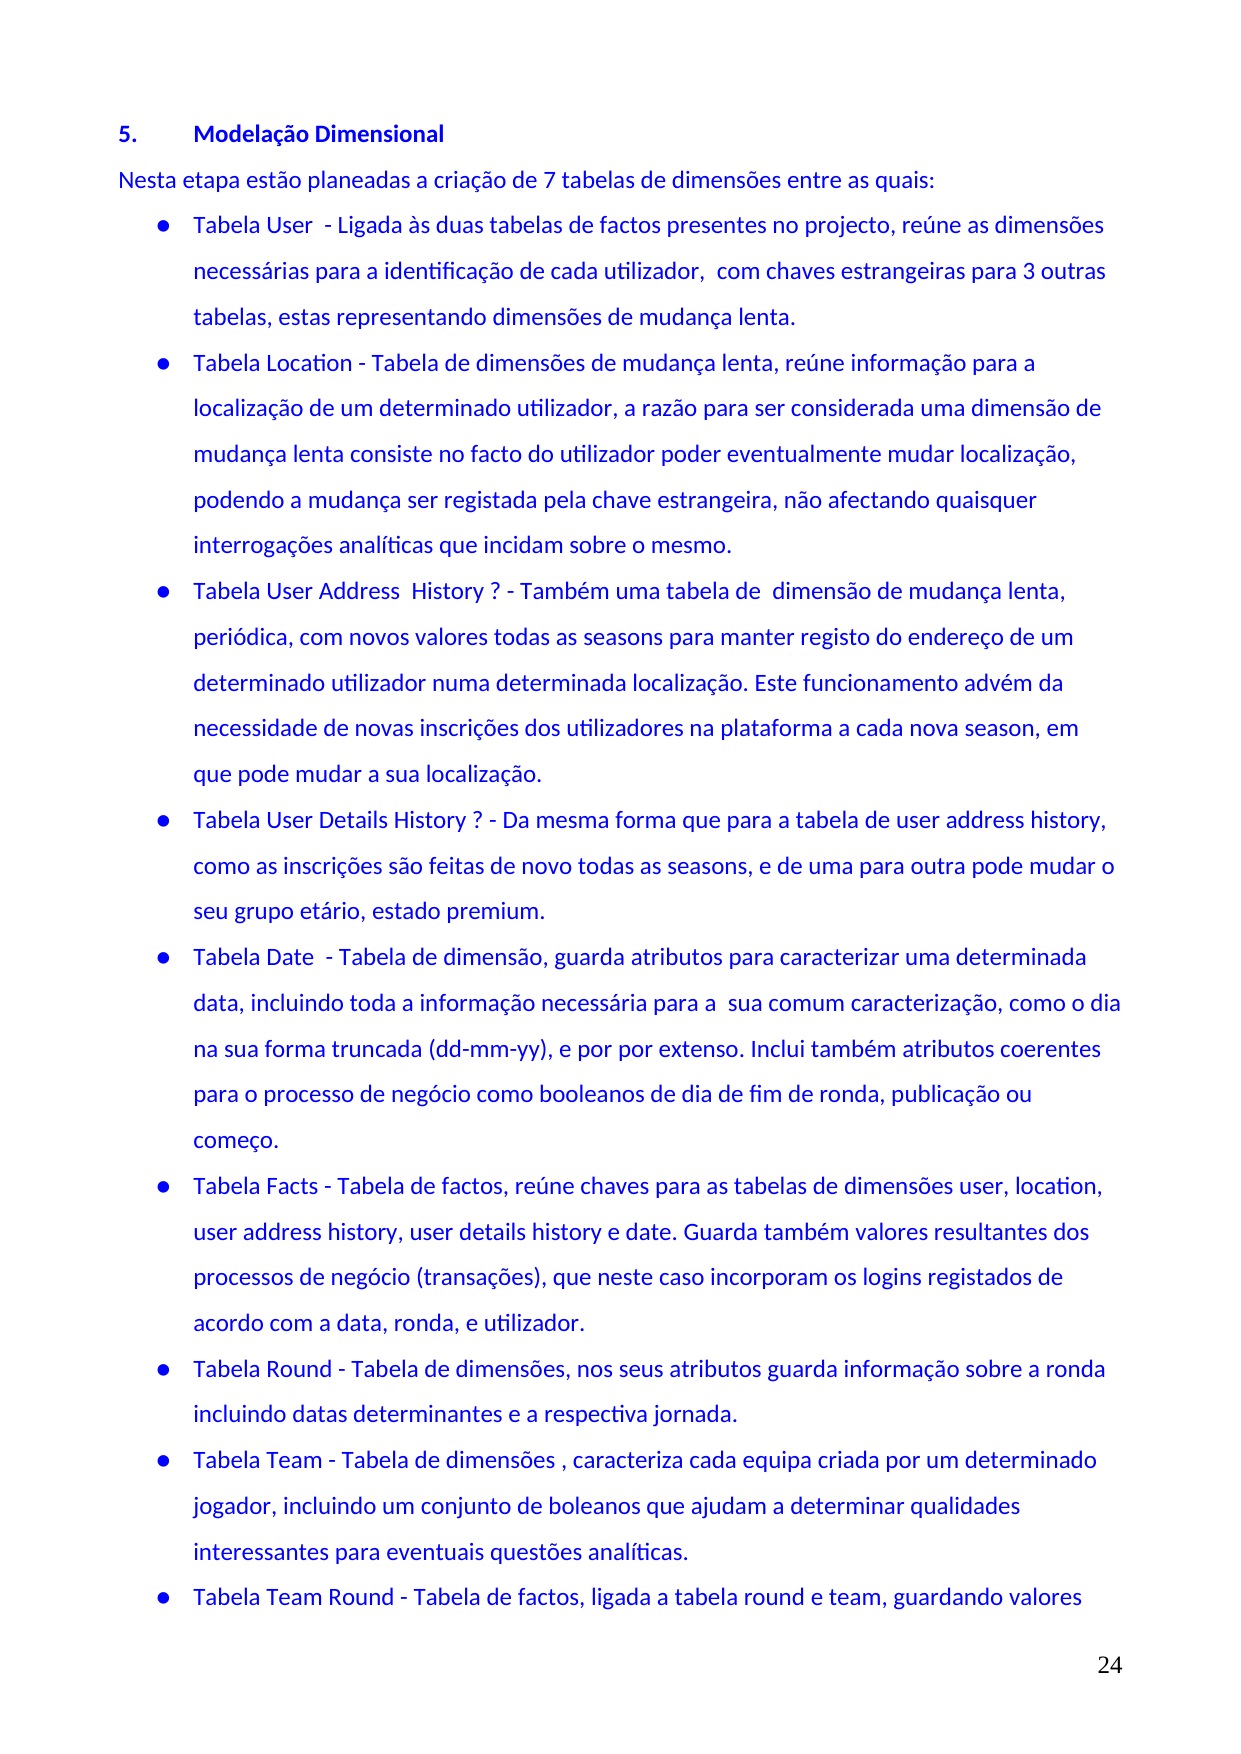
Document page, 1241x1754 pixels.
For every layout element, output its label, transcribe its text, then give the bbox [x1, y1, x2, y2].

list Tabela Round - Tabela de dimensões, nos seus atributos guarda informação sobre a ronda incluindo datas determinantes e a respectiva jornada. [156, 1353, 1122, 1429]
list Tabela User Details History ? - Da mesma forma que para a tabela de user address history, como as inscrições são feitas de novo todas as seasons, e de uma para outra pode mudar o seu grupo etário, estado premium. [156, 804, 1122, 926]
list Tabela Team Round - Tabela de factos, ligada a tabela round e team, guardando valores [156, 1581, 1122, 1612]
list Tabela User - Ligada às duas tabelas de factos presentes no projecto, reúne as dimensões necessárias para a identificação de cada utilizador, com chaves estrangeiras para 3 outras tabelas, estas representando dimensões de mudança lenta. [156, 209, 1122, 332]
list Tabela Location - Tabela de dimensões de mudança lenta, reúne informação para a localização de um determinado utilizador, a razão para ser considerada uma dimensão de mudança lenta consiste no facto do utilizador poder eventualmente mudar localização, podendo a mudança ser registada pela chave estrangeira, não afectando quaisquer interrogações analíticas que incidam sobre o mesmo. [156, 347, 1122, 560]
text 5. Modelação Dimensional [118, 118, 1122, 149]
list Tabela User Address History ? - Também uma tabela de dimensão de mudança lenta, periódica, com novos valores todas as seasons para manter registo do endereço de um determinado utilizador numa determinada localização. Este funcionamento advém da necessidade de novas inscrições dos utilizadores na plataforma a cada nova season, em que pode mudar a sua localização. [156, 575, 1122, 789]
text Nesta etapa estão planeadas a criação de 7 tabelas de dimensões entre as quais: [118, 164, 1122, 194]
list Tabela Date - Tabela de dimensão, guarda atributos para caracterizar uma determinada data, incluindo toda a informação necessária para a sua comum caracterização, como o dia na sua forma truncada (dd-mm-yy), e por por extenso. Inclui também atributos coerentes para o processo de negócio como booleanos de dia de fim de ronda, publicação ou começo. [156, 941, 1122, 1155]
list Tabela Facts - Tabela de factos, reúne chaves para as tabelas de dimensões user, location, user address history, user details history e date. Guarda também valores resultantes dos processos de negócio (transações), que neste caso incorporam os logins registados de acordo com a data, ronda, e utilizador. [156, 1170, 1122, 1338]
list Tabela Team - Tabela de dimensões , caracteriza cada equipa criada por um determinado jogador, incluindo um conjunto de boleanos que ajudam a determinar qualidades interessantes para eventuais questões analíticas. [156, 1444, 1122, 1566]
